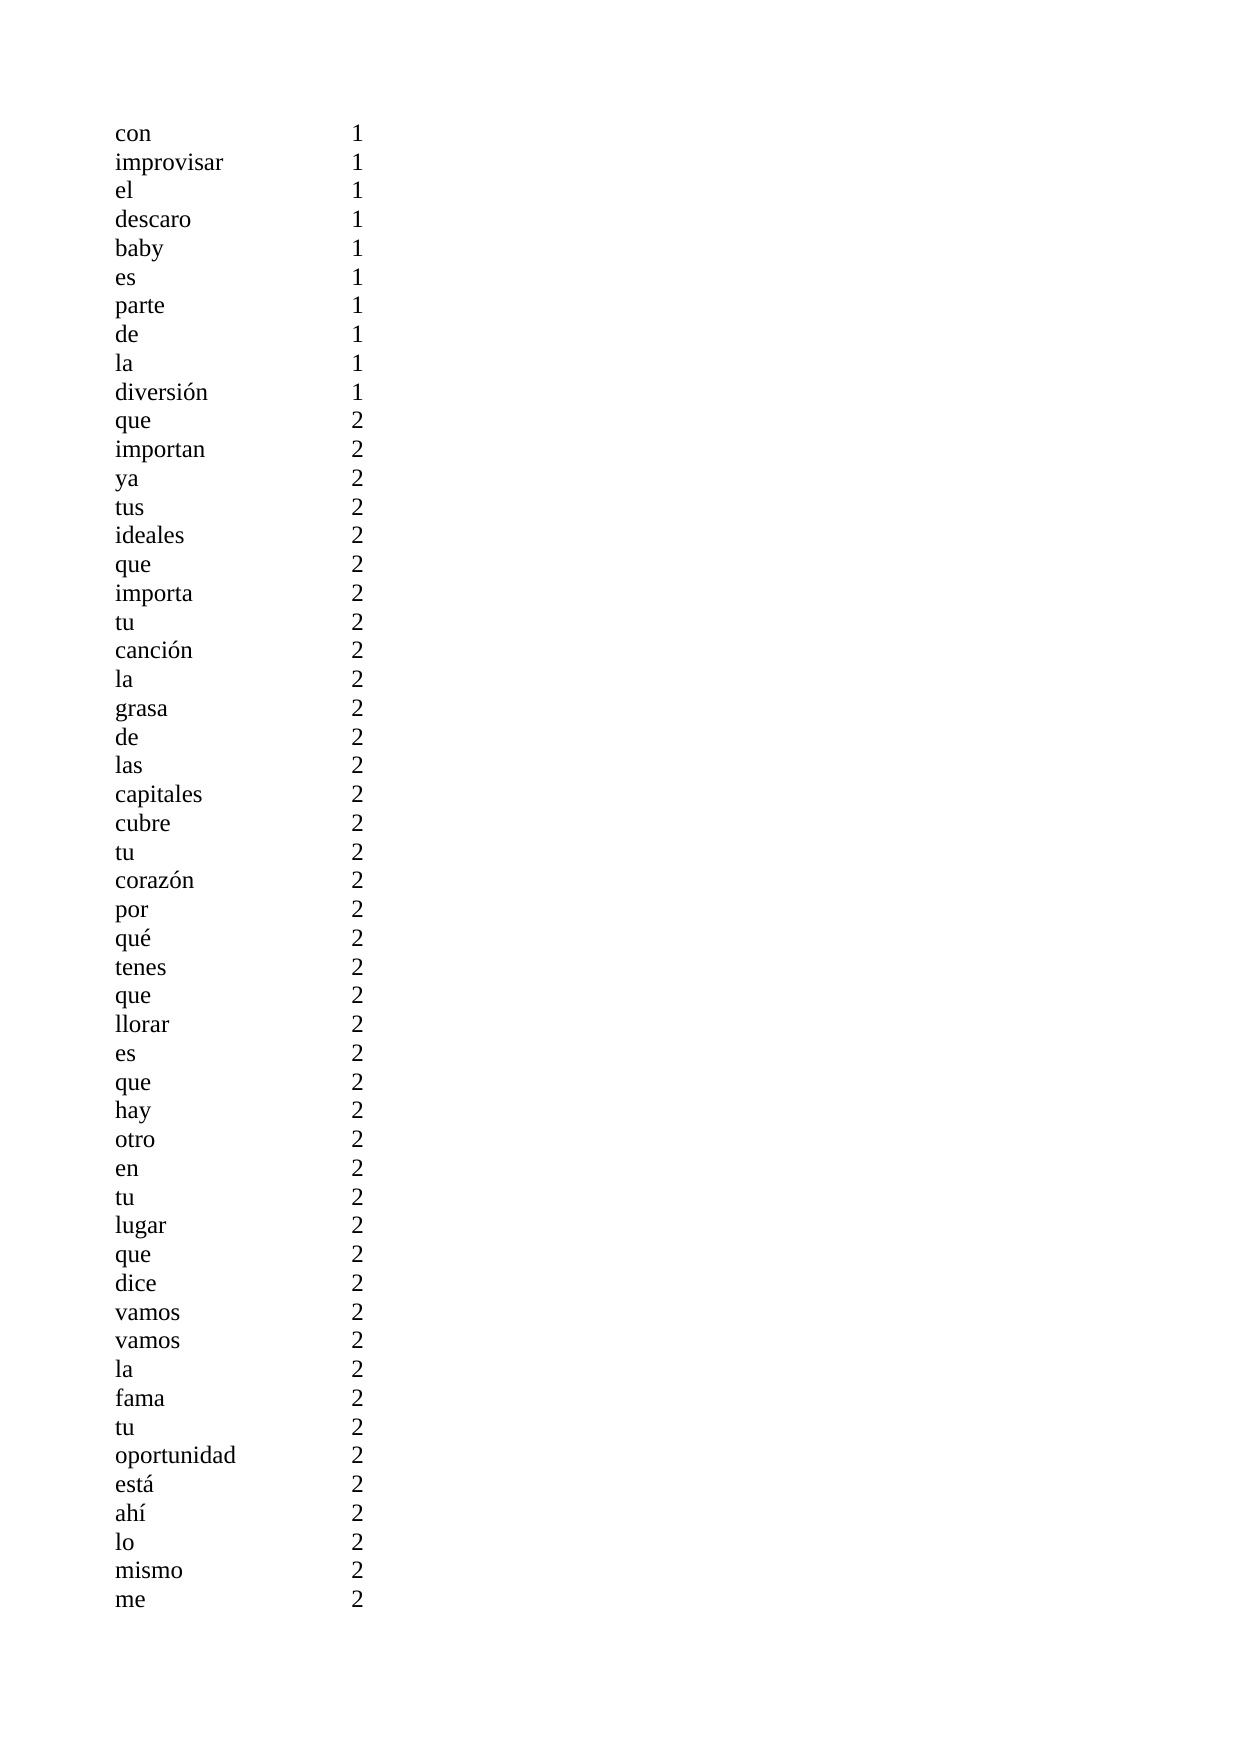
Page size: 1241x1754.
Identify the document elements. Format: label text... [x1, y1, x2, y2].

table_cell tu [112, 1412, 241, 1441]
table_cell 2 [241, 1211, 367, 1239]
table_cell lugar [112, 1211, 241, 1239]
table_cell 2 [241, 1412, 367, 1441]
table_cell 2 [241, 952, 367, 981]
table_cell por [112, 894, 241, 923]
table_cell 2 [241, 693, 367, 722]
table_cell 2 [241, 1383, 367, 1412]
table_cell descaro [112, 204, 241, 233]
table_cell 2 [241, 664, 367, 693]
table_cell 2 [241, 1067, 367, 1096]
table_cell la [112, 664, 241, 693]
table_cell que [112, 1239, 241, 1268]
table_cell en [112, 1153, 241, 1182]
table_cell 1 [241, 348, 367, 377]
table_cell lo [112, 1527, 241, 1556]
table_cell 2 [241, 837, 367, 866]
table_cell 2 [241, 1354, 367, 1383]
table_cell qué [112, 923, 241, 952]
table_cell 2 [241, 722, 367, 751]
table_cell 1 [241, 147, 367, 176]
table_cell baby [112, 233, 241, 262]
table_cell que [112, 549, 241, 578]
table_cell 2 [241, 1182, 367, 1211]
table_cell 1 [241, 377, 367, 406]
table_cell hay [112, 1096, 241, 1124]
table_cell 2 [241, 981, 367, 1009]
table_cell 2 [241, 463, 367, 492]
table_cell 2 [241, 779, 367, 808]
table_cell 2 [241, 751, 367, 779]
table_cell que [112, 1067, 241, 1096]
table_cell 2 [241, 1556, 367, 1584]
table_cell 2 [241, 923, 367, 952]
table_cell importa [112, 578, 241, 607]
table_cell la [112, 348, 241, 377]
table_cell parte [112, 291, 241, 319]
table_cell 2 [241, 521, 367, 549]
table_cell dice [112, 1268, 241, 1297]
table_cell es [112, 262, 241, 291]
table_cell 2 [241, 808, 367, 837]
table_cell 2 [241, 549, 367, 578]
table_cell 2 [241, 1441, 367, 1469]
table_cell capitales [112, 779, 241, 808]
table_cell tu [112, 1182, 241, 1211]
table_cell tenes [112, 952, 241, 981]
table_cell tu [112, 607, 241, 636]
table_cell 2 [241, 1326, 367, 1354]
table_cell 2 [241, 607, 367, 636]
table_cell 2 [241, 434, 367, 463]
table_cell con [112, 118, 241, 147]
table_cell 2 [241, 1268, 367, 1297]
table_cell tus [112, 492, 241, 521]
table_cell 2 [241, 1498, 367, 1527]
table_cell 1 [241, 176, 367, 204]
table_cell 1 [241, 262, 367, 291]
table_cell la [112, 1354, 241, 1383]
table_cell 2 [241, 578, 367, 607]
table_cell 1 [241, 233, 367, 262]
table_cell ahí [112, 1498, 241, 1527]
table_cell canción [112, 636, 241, 664]
table_cell ideales [112, 521, 241, 549]
table_cell 2 [241, 636, 367, 664]
table_cell 2 [241, 1584, 367, 1613]
table_cell 2 [241, 492, 367, 521]
table_cell vamos [112, 1297, 241, 1326]
table_cell 2 [241, 1469, 367, 1498]
table_cell el [112, 176, 241, 204]
table_cell importan [112, 434, 241, 463]
table_cell mismo [112, 1556, 241, 1584]
table_cell diversión [112, 377, 241, 406]
table_cell me [112, 1584, 241, 1613]
table_cell 2 [241, 1038, 367, 1067]
table_cell 1 [241, 291, 367, 319]
table_cell tu [112, 837, 241, 866]
table_cell está [112, 1469, 241, 1498]
table_cell grasa [112, 693, 241, 722]
table_cell es [112, 1038, 241, 1067]
table_cell 1 [241, 319, 367, 348]
table_cell 2 [241, 406, 367, 434]
table_cell improvisar [112, 147, 241, 176]
table_cell llorar [112, 1009, 241, 1038]
table_cell corazón [112, 866, 241, 894]
table_cell 2 [241, 1009, 367, 1038]
table_cell de [112, 722, 241, 751]
table_cell 2 [241, 866, 367, 894]
table_cell cubre [112, 808, 241, 837]
table_cell 2 [241, 894, 367, 923]
table_cell vamos [112, 1326, 241, 1354]
table_cell que [112, 406, 241, 434]
table_cell 2 [241, 1239, 367, 1268]
table_cell 2 [241, 1124, 367, 1153]
table_cell las [112, 751, 241, 779]
table_cell 2 [241, 1527, 367, 1556]
table_cell 1 [241, 118, 367, 147]
table_cell que [112, 981, 241, 1009]
table_cell 2 [241, 1096, 367, 1124]
table_cell oportunidad [112, 1441, 241, 1469]
table_cell fama [112, 1383, 241, 1412]
table_cell 1 [241, 204, 367, 233]
table_cell ya [112, 463, 241, 492]
table_cell 2 [241, 1153, 367, 1182]
table_cell de [112, 319, 241, 348]
table_cell otro [112, 1124, 241, 1153]
table_cell 2 [241, 1297, 367, 1326]
